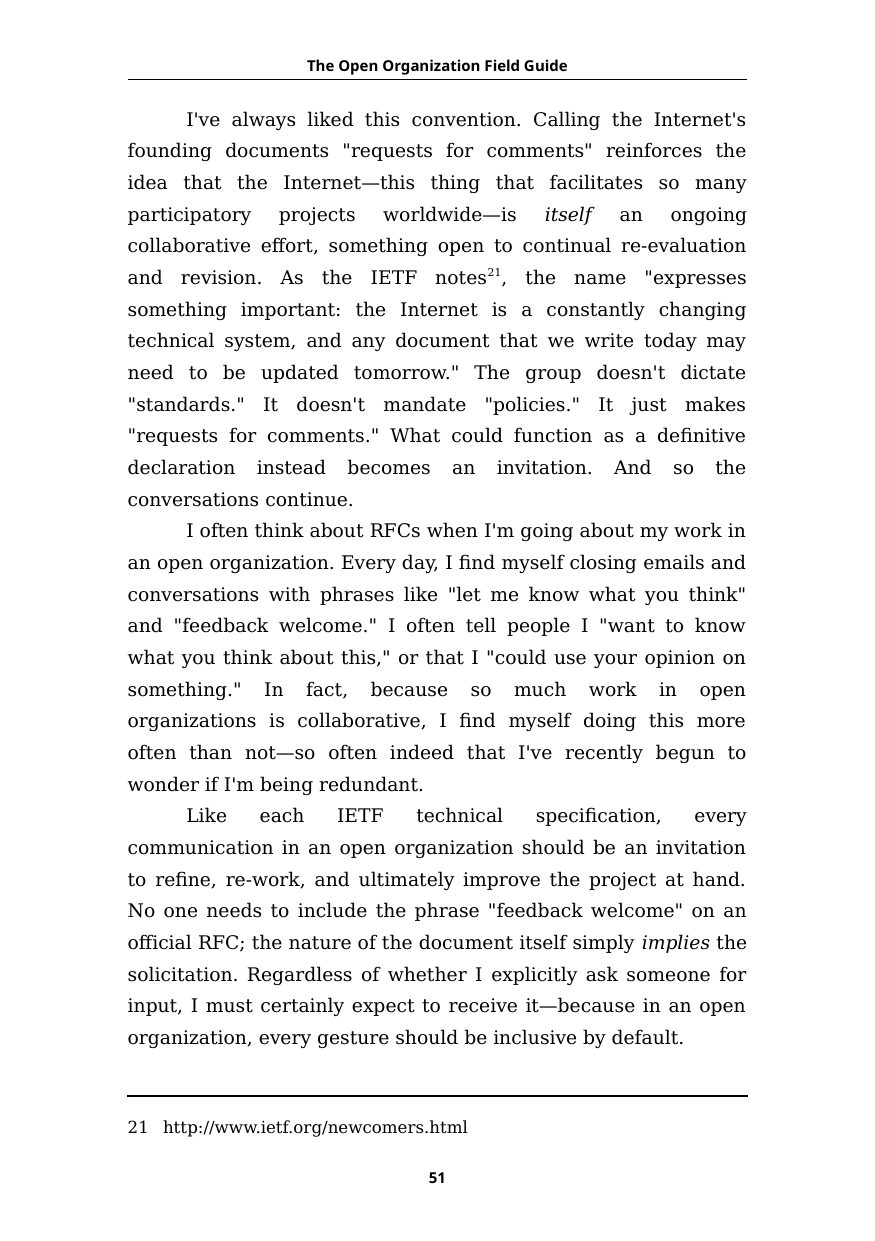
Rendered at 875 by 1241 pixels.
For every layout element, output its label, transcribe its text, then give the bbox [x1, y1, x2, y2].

text I've always liked this convention. Calling the Internet's founding documents "requests for comments" reinforces the idea that the Internet—this thing that facilitates so many participatory projects worldwide—is itself an ongoing collaborative effort, something open to continual re-evaluation and revision. As the IETF notes, the name "expresses something important: the Internet is a constantly changing technical system, and any document that we write today may need to be updated tomorrow." The group doesn't dictate "standards." It doesn't mandate "policies." It just makes "requests for comments." What could function as a definitive declaration instead becomes an invitation. And so the conversations continue. [127, 108, 747, 510]
text http://www.ietf.org/newcomers.html [127, 1118, 747, 1138]
text I often think about RFCs when I'm going about my work in an open organization. Every day, I find myself closing emails and conversations with phrases like "let me know what you think" and "feedback welcome." I often tell people I "want to know what you think about this," or that I "could use your opinion on something." In fact, because so much work in open organizations is collaborative, I find myself doing this more often than not—so often indeed that I've recently begun to wonder if I'm being redundant. [127, 520, 747, 795]
text Like each IETF technical specification, every communication in an open organization should be an invitation to refine, re-work, and ultimately improve the project at hand. No one needs to include the phrase "feedback welcome" on an official RFC; the nature of the document itself simply implies the solicitation. Regardless of whether I explicitly ask someone for input, I must certainly expect to receive it—because in an open organization, every gesture should be inclusive by default. [127, 805, 747, 1049]
